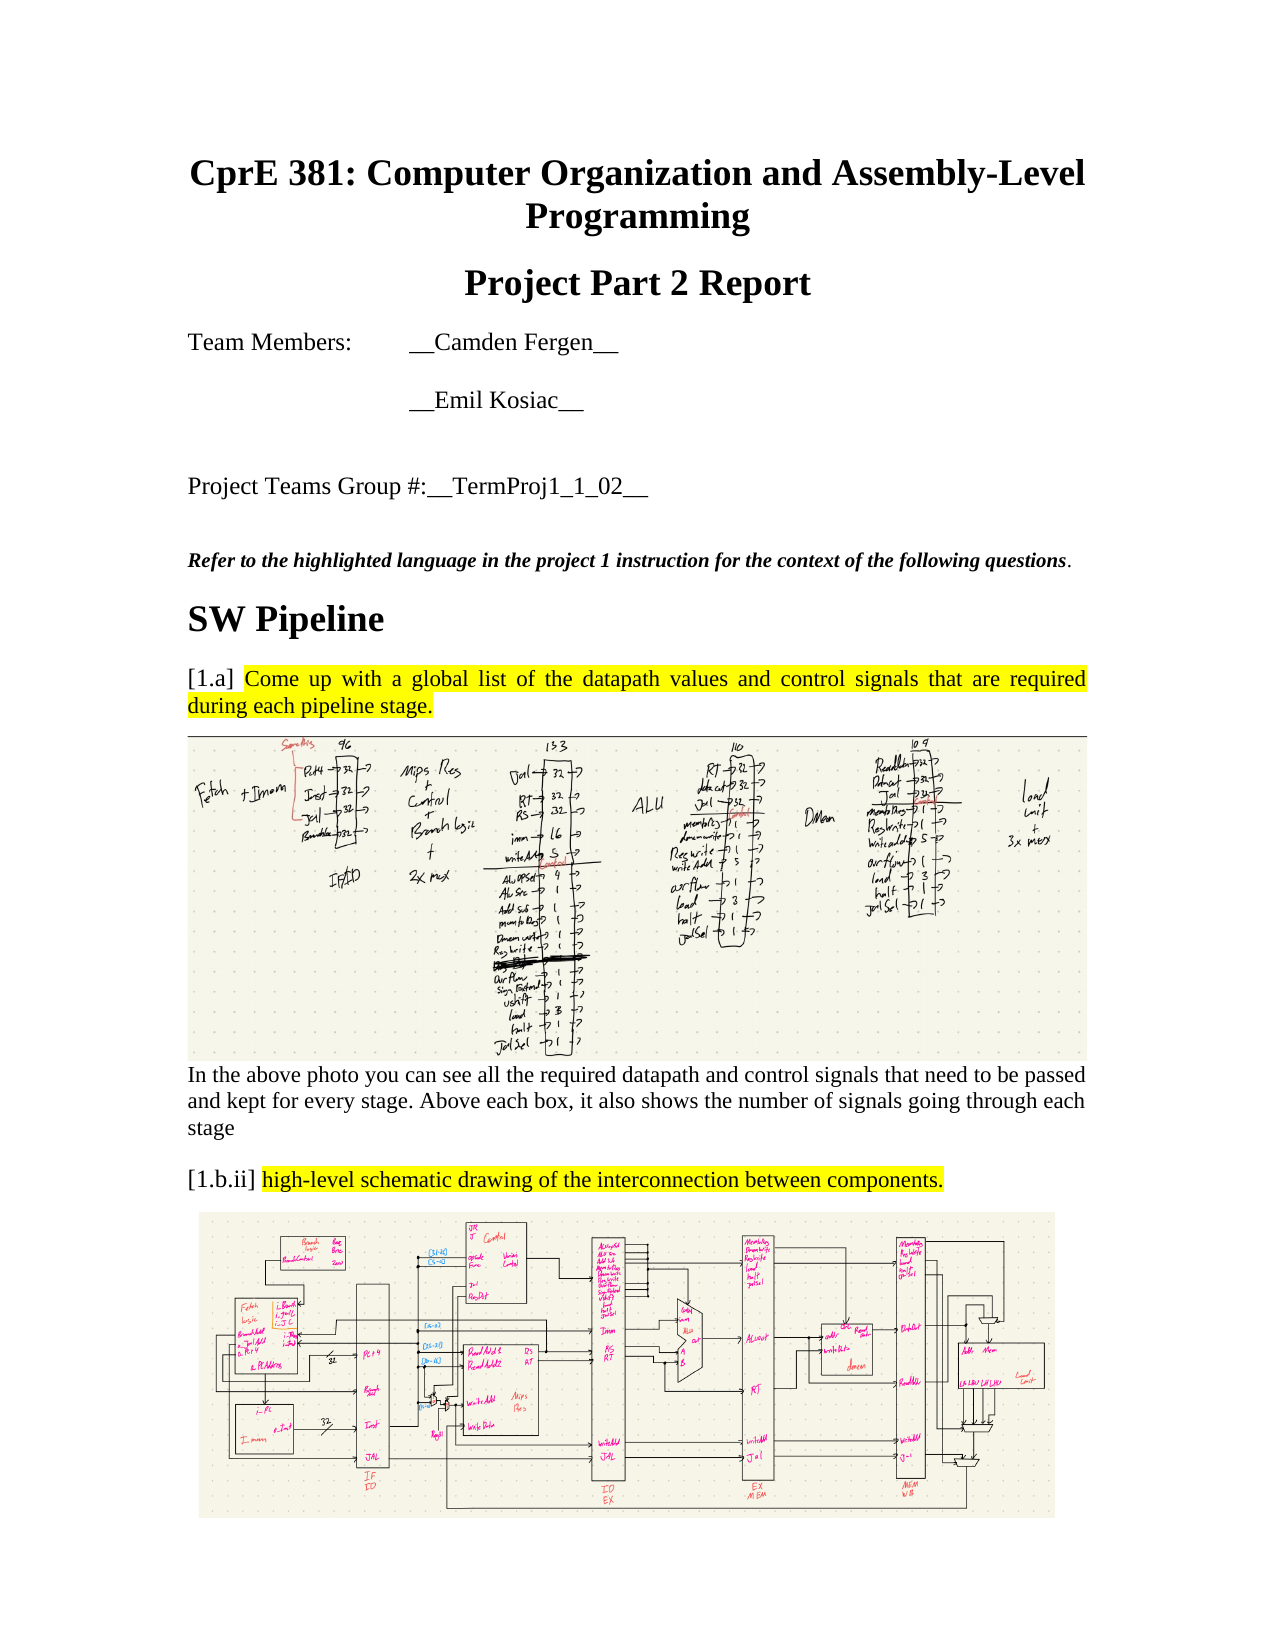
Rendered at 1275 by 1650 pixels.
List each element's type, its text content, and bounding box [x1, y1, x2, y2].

text [1.b.ii] high-level schematic drawing of the interconnection between components. [187, 1164, 1087, 1193]
text [187, 718, 1087, 736]
subtitle Project Part 2 Report [187, 260, 1087, 303]
subtitle Project Teams Group #:__TermProj1_1_02__ [187, 471, 1087, 500]
text Team Members: __Camden Fergen__ [187, 327, 1087, 356]
text [1.a] Come up with a global list of the datapath values and control signals that are required during each pipeline stage. [187, 663, 1087, 718]
picture [187, 736, 1088, 1061]
text In the above photo you can see all the required datapath and control signals that need to be passed and kept for every stage. Above each box, it also shows the number of signals going through each stage [187, 1061, 1087, 1140]
text __Emil Kosiac__ [187, 385, 1087, 414]
subtitle SW Pipeline [187, 596, 1087, 639]
text Refer to the highlighted language in the project 1 instruction for the context of the following questions. [187, 548, 1087, 572]
subtitle CprE 381: Computer Organization and Assembly-Level Programming [187, 150, 1087, 236]
picture [198, 1212, 1055, 1518]
